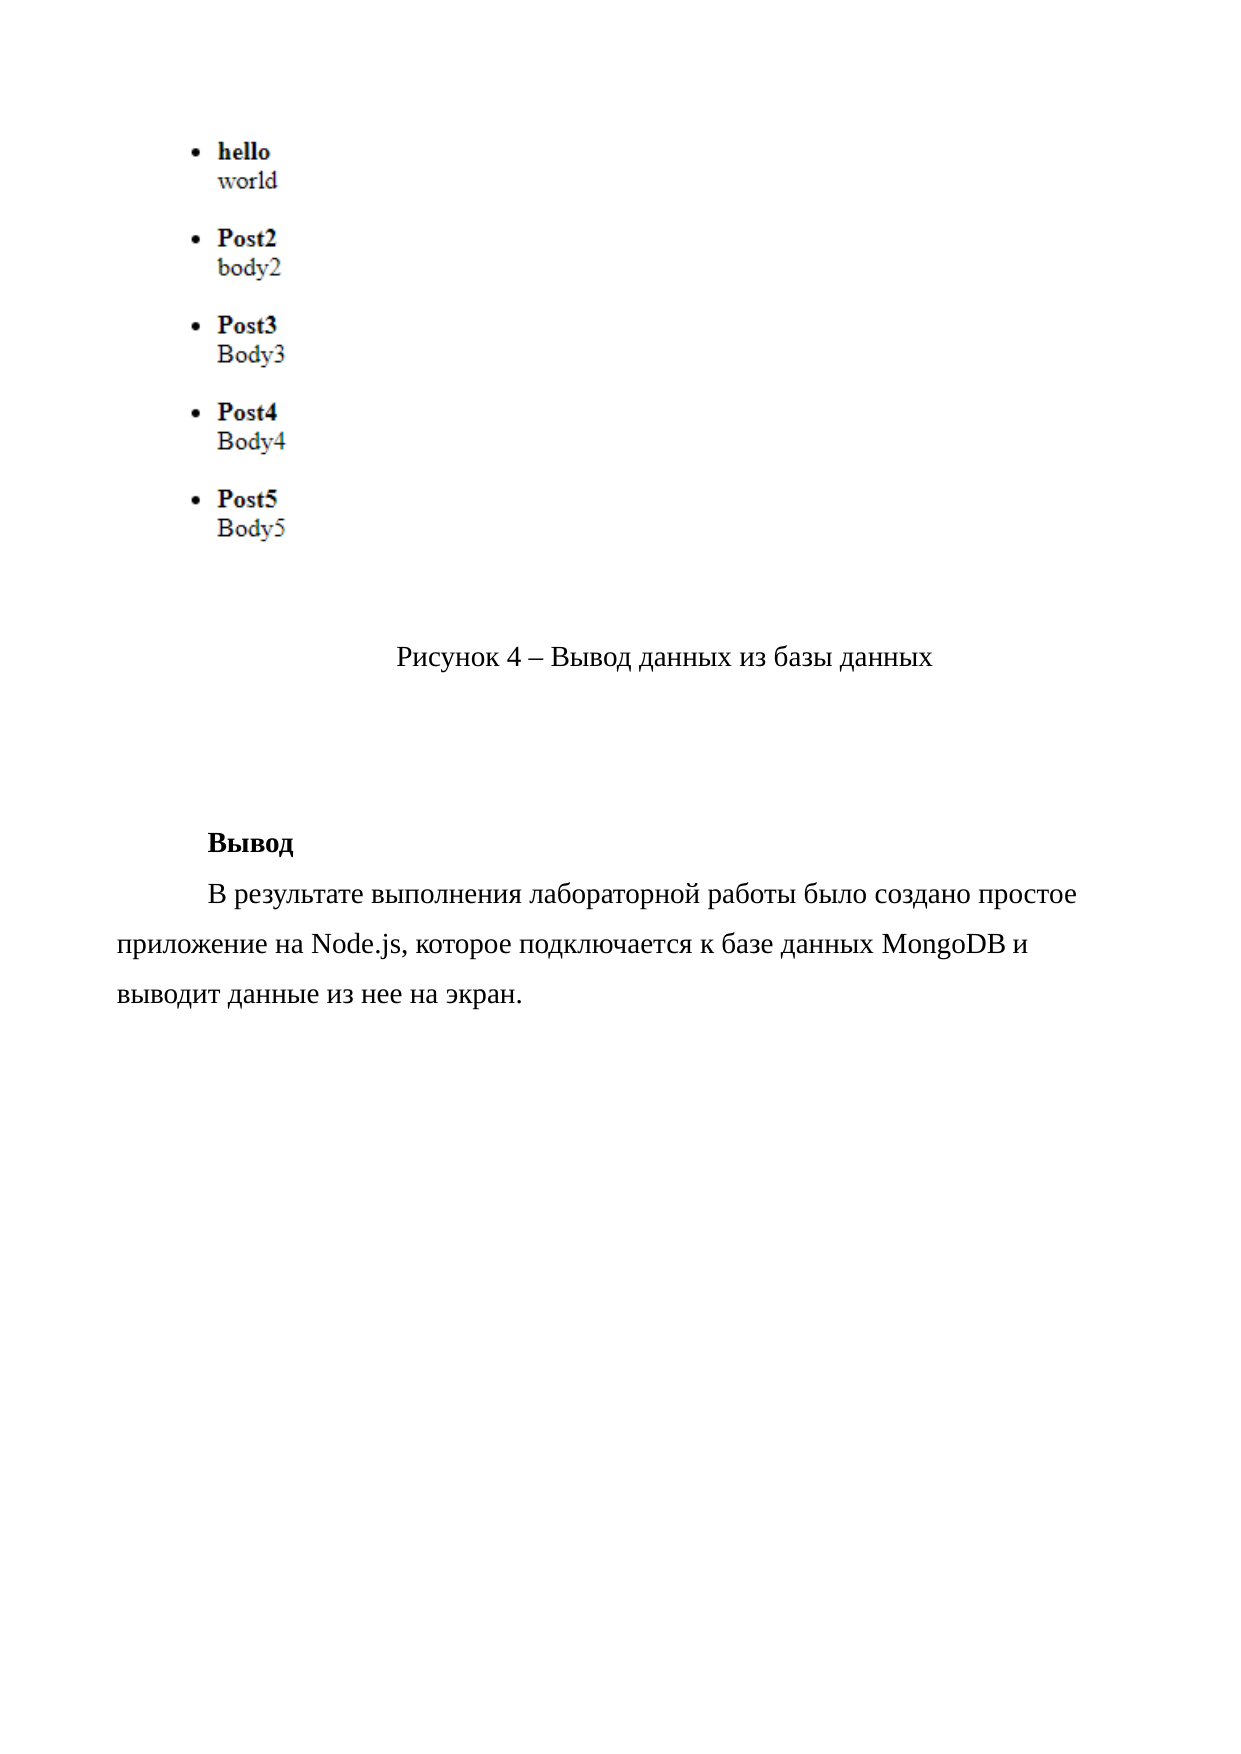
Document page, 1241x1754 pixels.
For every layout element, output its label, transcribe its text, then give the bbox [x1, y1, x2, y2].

text Вывод [117, 826, 1122, 859]
text Рисунок 4 – Вывод данных из базы данных [117, 639, 1122, 672]
text В результате выполнения лабораторной работы было создано простое приложение на Node.js, которое подключается к базе данных MongoDB и выводит данные из нее на экран. [117, 876, 1122, 1010]
